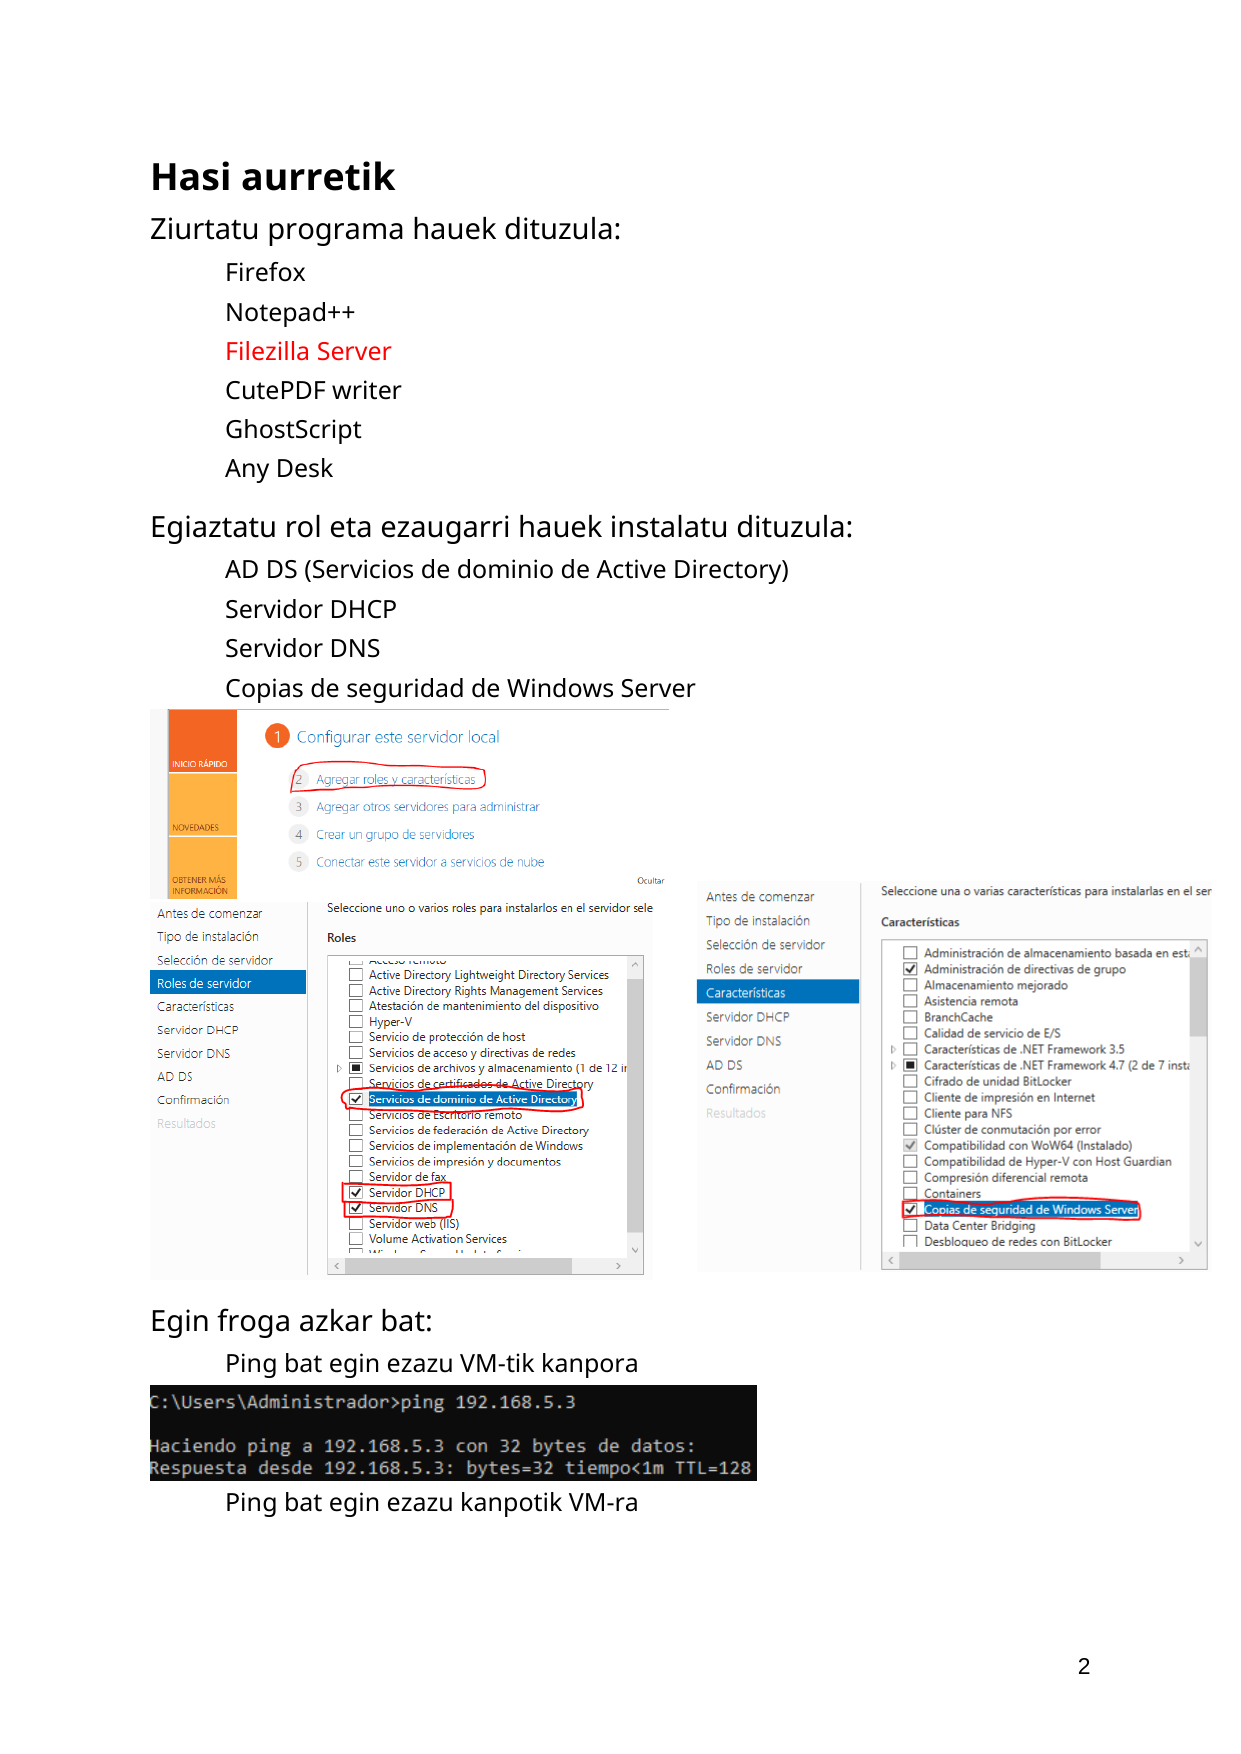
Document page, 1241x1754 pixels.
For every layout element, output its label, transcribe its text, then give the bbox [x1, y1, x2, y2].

text Firefox [150, 254, 1090, 288]
picture [150, 1385, 757, 1481]
text Servidor DNS [150, 631, 1090, 665]
text Ziurtatu programa hauek dituzula: [150, 209, 1090, 248]
picture [696, 881, 1212, 1272]
text Copias de seguridad de Windows Server [150, 670, 1090, 704]
text Filezilla Server [150, 333, 1090, 367]
text Hasi aurretik [150, 150, 1090, 201]
text GhostScript [150, 412, 1090, 446]
text Ping bat egin ezazu kanpotik VM-ra [150, 1484, 1090, 1519]
text Notepad++ [150, 294, 1090, 328]
text Servidor DHCP [150, 592, 1090, 626]
text Egin froga azkar bat: [150, 1300, 1090, 1339]
text Ping bat egin ezazu VM-tik kanpora [150, 1346, 1090, 1379]
picture [150, 709, 669, 899]
text AD DS (Servicios de dominio de Active Directory) [150, 552, 1090, 586]
text Any Desk [150, 451, 1090, 485]
text Egiaztatu rol eta ezaugarri hauek instalatu dituzula: [150, 506, 1090, 546]
picture [150, 902, 654, 1280]
text CutePDF writer [150, 373, 1090, 407]
